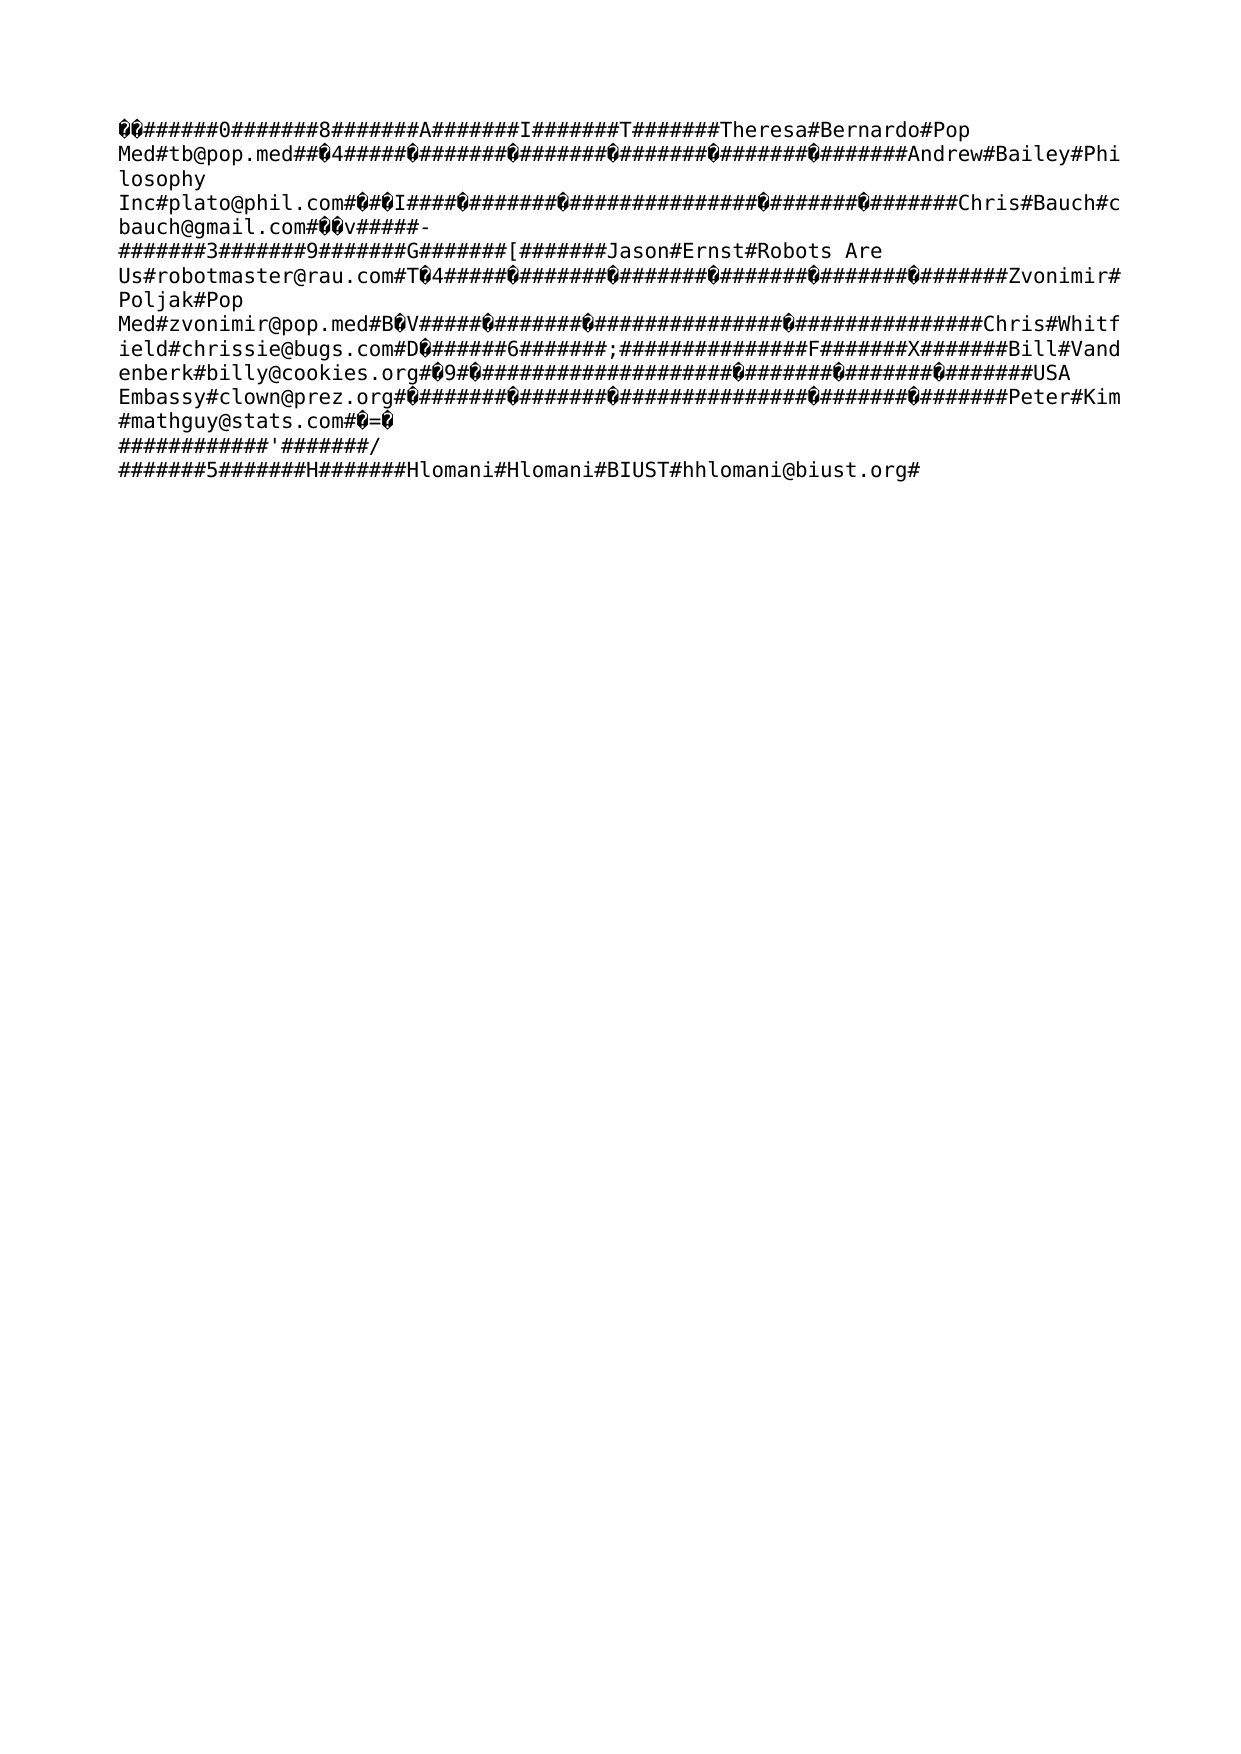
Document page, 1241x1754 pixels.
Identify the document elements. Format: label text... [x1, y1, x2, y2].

text ############'#######/#######5#######H#######Hlomani#Hlomani#BIUST#hhlomani@biust.org# [118, 434, 1122, 482]
text ��######0#######8#######A#######I#######T#######Theresa#Bernardo#Pop Med#tb@pop.med##�4#####�#######�#######�#######�#######�#######Andrew#Bailey#Philosophy Inc#plato@phil.com#�#�I####�#######�###############�#######�#######Chris#Bauch#cbauch@gmail.com#��v#####-#######3#######9#######G#######[#######Jason#Ernst#Robots Are Us#robotmaster@rau.com#T�4#####�#######�#######�#######�#######�#######Zvonimir#Poljak#Pop Med#zvonimir@pop.med#B�V#####�#######�###############�###############Chris#Whitfield#chrissie@bugs.com#D�######6#######;###############F#######X#######Bill#Vandenberk#billy@cookies.org#�9#�####################�#######�#######�#######USA Embassy#clown@prez.org#�#######�#######�###############�#######�#######Peter#Kim#mathguy@stats.com#�=� [118, 118, 1122, 434]
